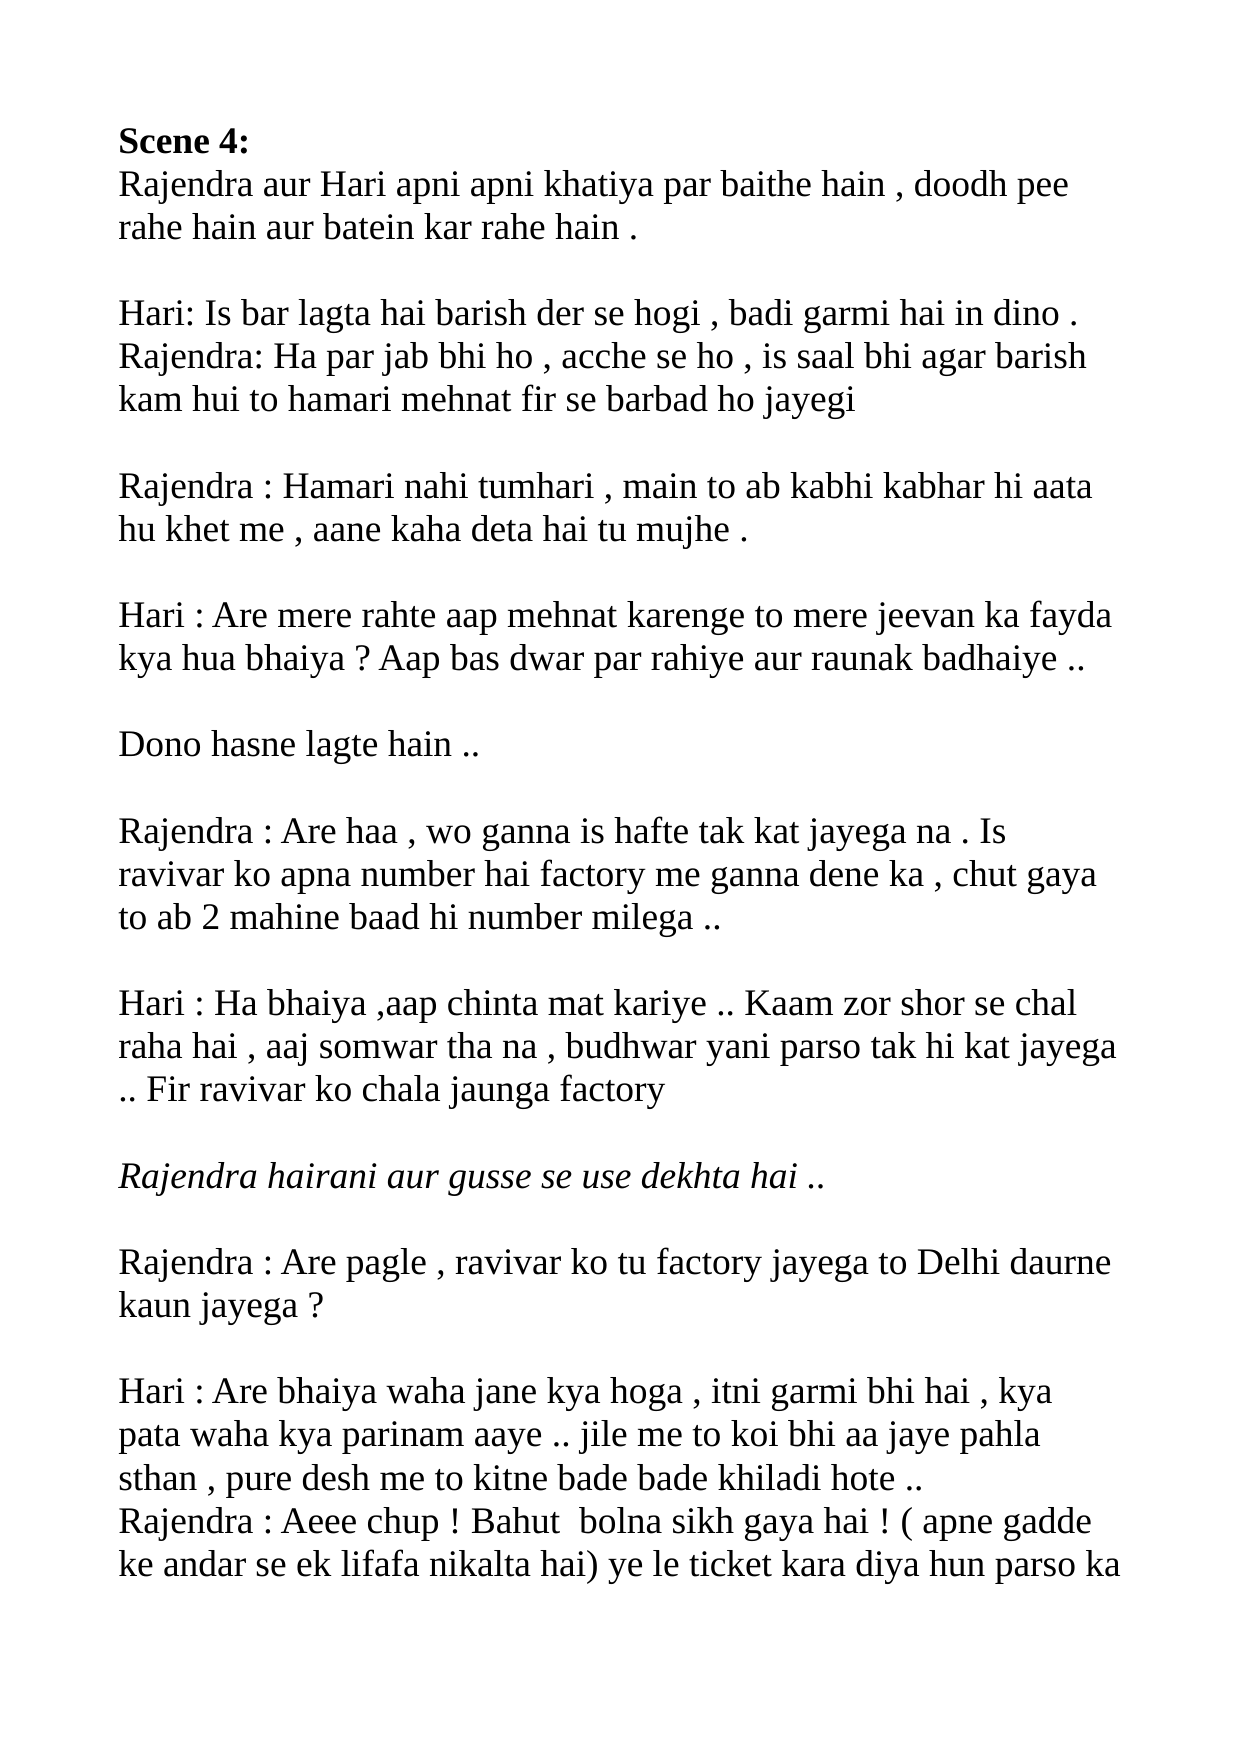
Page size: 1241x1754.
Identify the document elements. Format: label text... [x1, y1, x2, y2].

text Rajendra : Hamari nahi tumhari , main to ab kabhi kabhar hi aata hu khet me , aane kaha deta hai tu mujhe . [118, 463, 1122, 549]
text Rajendra : Are haa , wo ganna is hafte tak kat jayega na . Is ravivar ko apna number hai factory me ganna dene ka , chut gaya to ab 2 mahine baad hi number milega .. [118, 808, 1122, 937]
text Rajendra aur Hari apni apni khatiya par baithe hain , doodh pee rahe hain aur batein kar rahe hain . [118, 161, 1122, 247]
text Hari : Are bhaiya waha jane kya hoga , itni garmi bhi hai , kya pata waha kya parinam aaye .. jile me to koi bhi aa jaye pahla sthan , pure desh me to kitne bade bade khiladi hote .. [118, 1369, 1122, 1498]
text Hari: Is bar lagta hai barish der se hogi , badi garmi hai in dino . [118, 291, 1122, 334]
text Scene 4: [118, 118, 1122, 161]
text Rajendra hairani aur gusse se use dekhta hai .. [118, 1153, 1122, 1196]
text Hari : Are mere rahte aap mehnat karenge to mere jeevan ka fayda kya hua bhaiya ? Aap bas dwar par rahiye aur raunak badhaiye .. [118, 592, 1122, 679]
text Hari : Ha bhaiya ,aap chinta mat kariye .. Kaam zor shor se chal raha hai , aaj somwar tha na , budhwar yani parso tak hi kat jayega .. Fir ravivar ko chala jaunga factory [118, 981, 1122, 1110]
text Rajendra : Aeee chup ! Bahut bolna sikh gaya hai ! ( apne gadde ke andar se ek lifafa nikalta hai) ye le ticket kara diya hun parso ka [118, 1498, 1122, 1584]
text Rajendra: Ha par jab bhi ho , acche se ho , is saal bhi agar barish kam hui to hamari mehnat fir se barbad ho jayegi [118, 334, 1122, 420]
text Rajendra : Are pagle , ravivar ko tu factory jayega to Delhi daurne kaun jayega ? [118, 1239, 1122, 1326]
text Dono hasne lagte hain .. [118, 722, 1122, 765]
